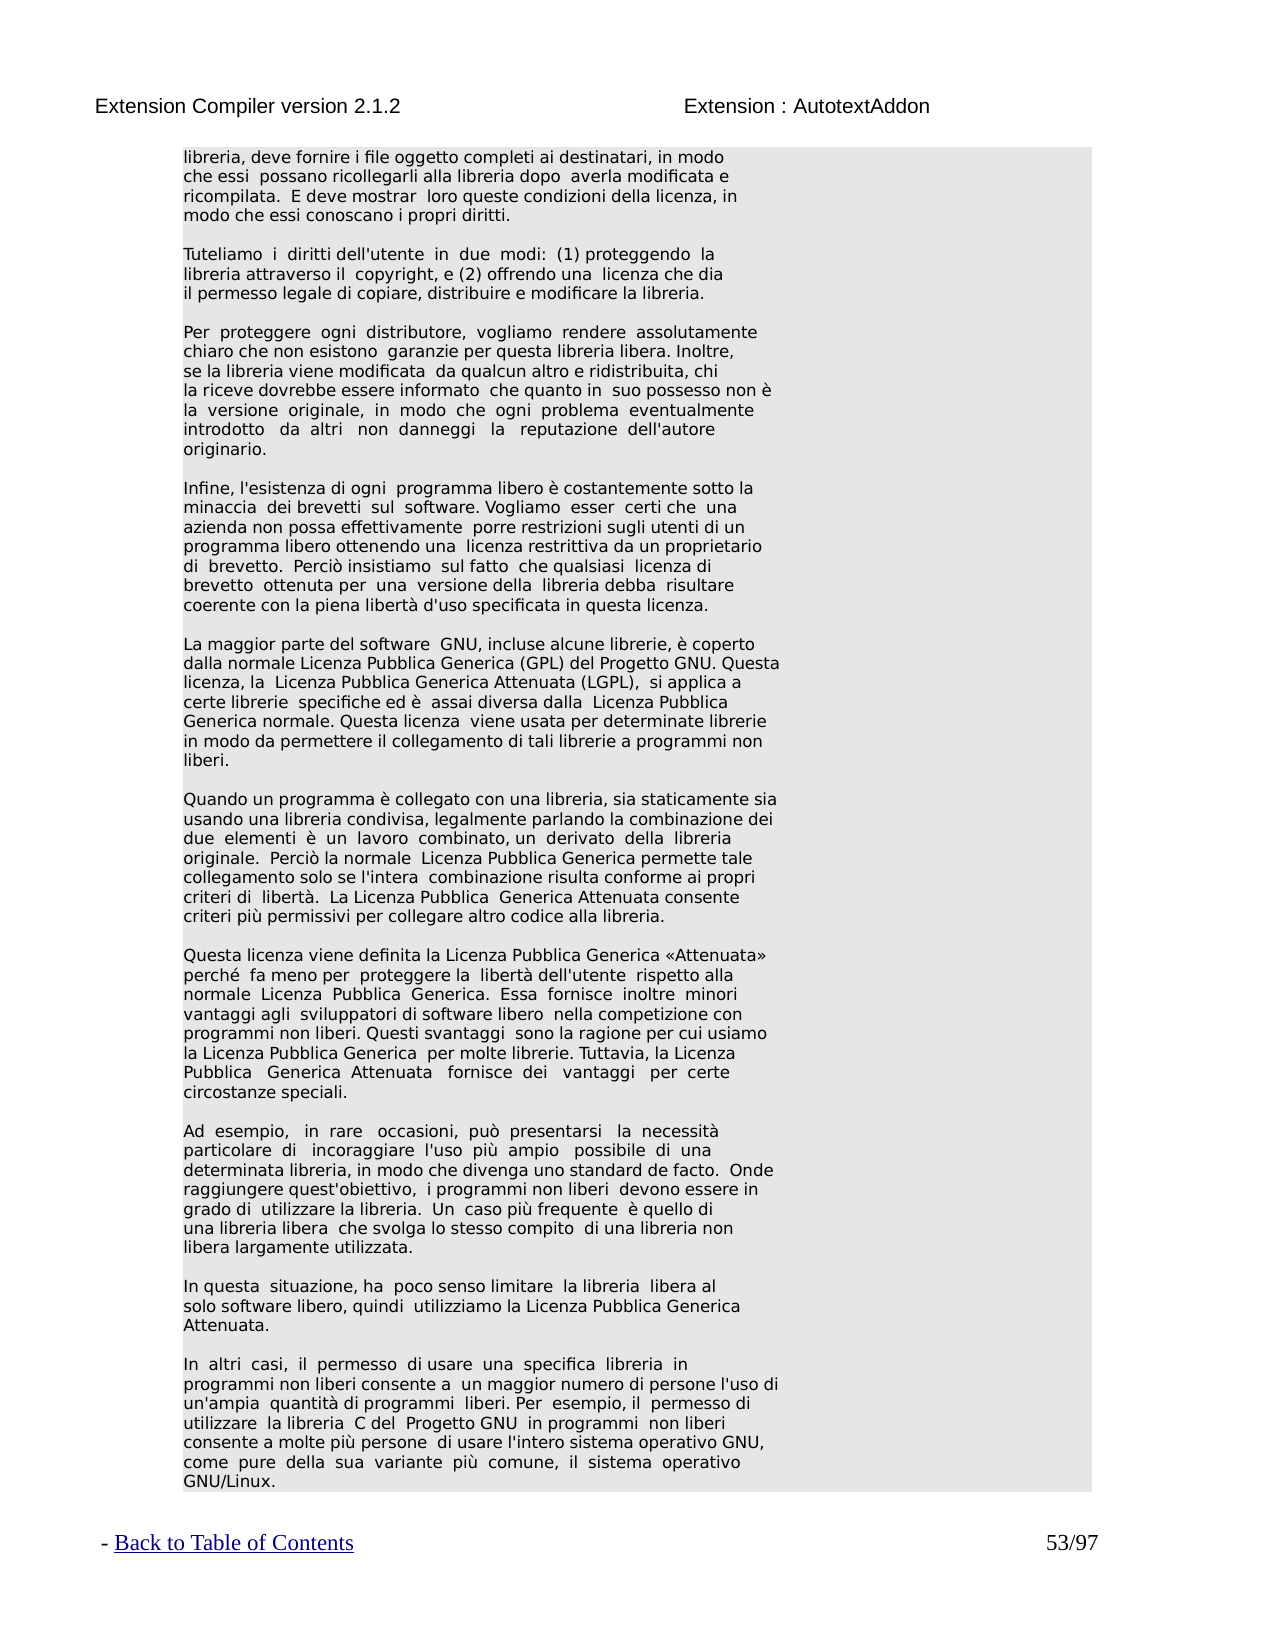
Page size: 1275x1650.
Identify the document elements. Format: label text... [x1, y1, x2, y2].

text programmi non liberi. Questi svantaggi sono la ragione per cui usiamo [183, 1024, 1092, 1043]
text Tuteliamo i diritti dell'utente in due modi: (1) proteggendo la [183, 245, 1092, 264]
text di brevetto. Perciò insistiamo sul fatto che qualsiasi licenza di [183, 557, 1092, 576]
text Ad esempio, in rare occasioni, può presentarsi la necessità [183, 1121, 1092, 1141]
text particolare di incoraggiare l'uso più ampio possibile di una [183, 1141, 1092, 1160]
text GNU/Linux. [183, 1472, 1092, 1492]
text In altri casi, il permesso di usare una specifica libreria in [183, 1355, 1092, 1375]
text Generica normale. Questa licenza viene usata per determinate librerie [183, 712, 1092, 732]
text libera largamente utilizzata. [183, 1238, 1092, 1258]
text libreria, deve fornire i file oggetto completi ai destinatari, in modo [183, 147, 1092, 167]
text due elementi è un lavoro combinato, un derivato della libreria [183, 829, 1092, 849]
text come pure della sua variante più comune, il sistema operativo [183, 1453, 1092, 1472]
text grado di utilizzare la libreria. Un caso più frequente è quello di [183, 1199, 1092, 1219]
text libreria attraverso il copyright, e (2) offrendo una licenza che dia [183, 264, 1092, 284]
text originale. Perciò la normale Licenza Pubblica Generica permette tale [183, 849, 1092, 868]
text originario. [183, 440, 1092, 459]
text in modo da permettere il collegamento di tali librerie a programmi non [183, 732, 1092, 751]
text ricompilata. E deve mostrar loro queste condizioni della licenza, in [183, 186, 1092, 206]
text la Licenza Pubblica Generica per molte librerie. Tuttavia, la Licenza [183, 1043, 1092, 1063]
text chiaro che non esistono garanzie per questa libreria libera. Inoltre, [183, 342, 1092, 362]
text modo che essi conoscano i propri diritti. [183, 206, 1092, 225]
text dalla normale Licenza Pubblica Generica (GPL) del Progetto GNU. Questa [183, 654, 1092, 673]
text minaccia dei brevetti sul software. Vogliamo esser certi che una [183, 498, 1092, 518]
text certe librerie specifiche ed è assai diversa dalla Licenza Pubblica [183, 693, 1092, 712]
text programma libero ottenendo una licenza restrittiva da un proprietario [183, 537, 1092, 557]
text la versione originale, in modo che ogni problema eventualmente [183, 401, 1092, 420]
text Quando un programma è collegato con una libreria, sia staticamente sia [183, 790, 1092, 810]
text circostanze speciali. [183, 1082, 1092, 1102]
text licenza, la Licenza Pubblica Generica Attenuata (LGPL), si applica a [183, 673, 1092, 693]
text liberi. [183, 751, 1092, 771]
text Questa licenza viene definita la Licenza Pubblica Generica «Attenuata» [183, 946, 1092, 966]
text azienda non possa effettivamente porre restrizioni sugli utenti di un [183, 518, 1092, 537]
text raggiungere quest'obiettivo, i programmi non liberi devono essere in [183, 1180, 1092, 1199]
text se la libreria viene modificata da qualcun altro e ridistribuita, chi [183, 362, 1092, 381]
text introdotto da altri non danneggi la reputazione dell'autore [183, 420, 1092, 440]
text perché fa meno per proteggere la libertà dell'utente rispetto alla [183, 966, 1092, 985]
text Attenuata. [183, 1316, 1092, 1336]
text una libreria libera che svolga lo stesso compito di una libreria non [183, 1219, 1092, 1238]
text La maggior parte del software GNU, incluse alcune librerie, è coperto [183, 634, 1092, 654]
text In questa situazione, ha poco senso limitare la libreria libera al [183, 1277, 1092, 1297]
text coerente con la piena libertà d'uso specificata in questa licenza. [183, 596, 1092, 615]
text brevetto ottenuta per una versione della libreria debba risultare [183, 576, 1092, 596]
text un'ampia quantità di programmi liberi. Per esempio, il permesso di [183, 1394, 1092, 1414]
text utilizzare la libreria C del Progetto GNU in programmi non liberi [183, 1414, 1092, 1433]
text determinata libreria, in modo che divenga uno standard de facto. Onde [183, 1160, 1092, 1180]
text normale Licenza Pubblica Generica. Essa fornisce inoltre minori [183, 985, 1092, 1004]
text la riceve dovrebbe essere informato che quanto in suo possesso non è [183, 381, 1092, 401]
text criteri più permissivi per collegare altro codice alla libreria. [183, 907, 1092, 927]
text Infine, l'esistenza di ogni programma libero è costantemente sotto la [183, 479, 1092, 498]
text Per proteggere ogni distributore, vogliamo rendere assolutamente [183, 323, 1092, 342]
text programmi non liberi consente a un maggior numero di persone l'uso di [183, 1375, 1092, 1394]
text vantaggi agli sviluppatori di software libero nella competizione con [183, 1004, 1092, 1024]
text Pubblica Generica Attenuata fornisce dei vantaggi per certe [183, 1063, 1092, 1082]
text solo software libero, quindi utilizziamo la Licenza Pubblica Generica [183, 1297, 1092, 1316]
text usando una libreria condivisa, legalmente parlando la combinazione dei [183, 810, 1092, 829]
text il permesso legale di copiare, distribuire e modificare la libreria. [183, 284, 1092, 303]
text collegamento solo se l'intera combinazione risulta conforme ai propri [183, 868, 1092, 888]
text criteri di libertà. La Licenza Pubblica Generica Attenuata consente [183, 888, 1092, 907]
text consente a molte più persone di usare l'intero sistema operativo GNU, [183, 1433, 1092, 1453]
text che essi possano ricollegarli alla libreria dopo averla modificata e [183, 167, 1092, 186]
